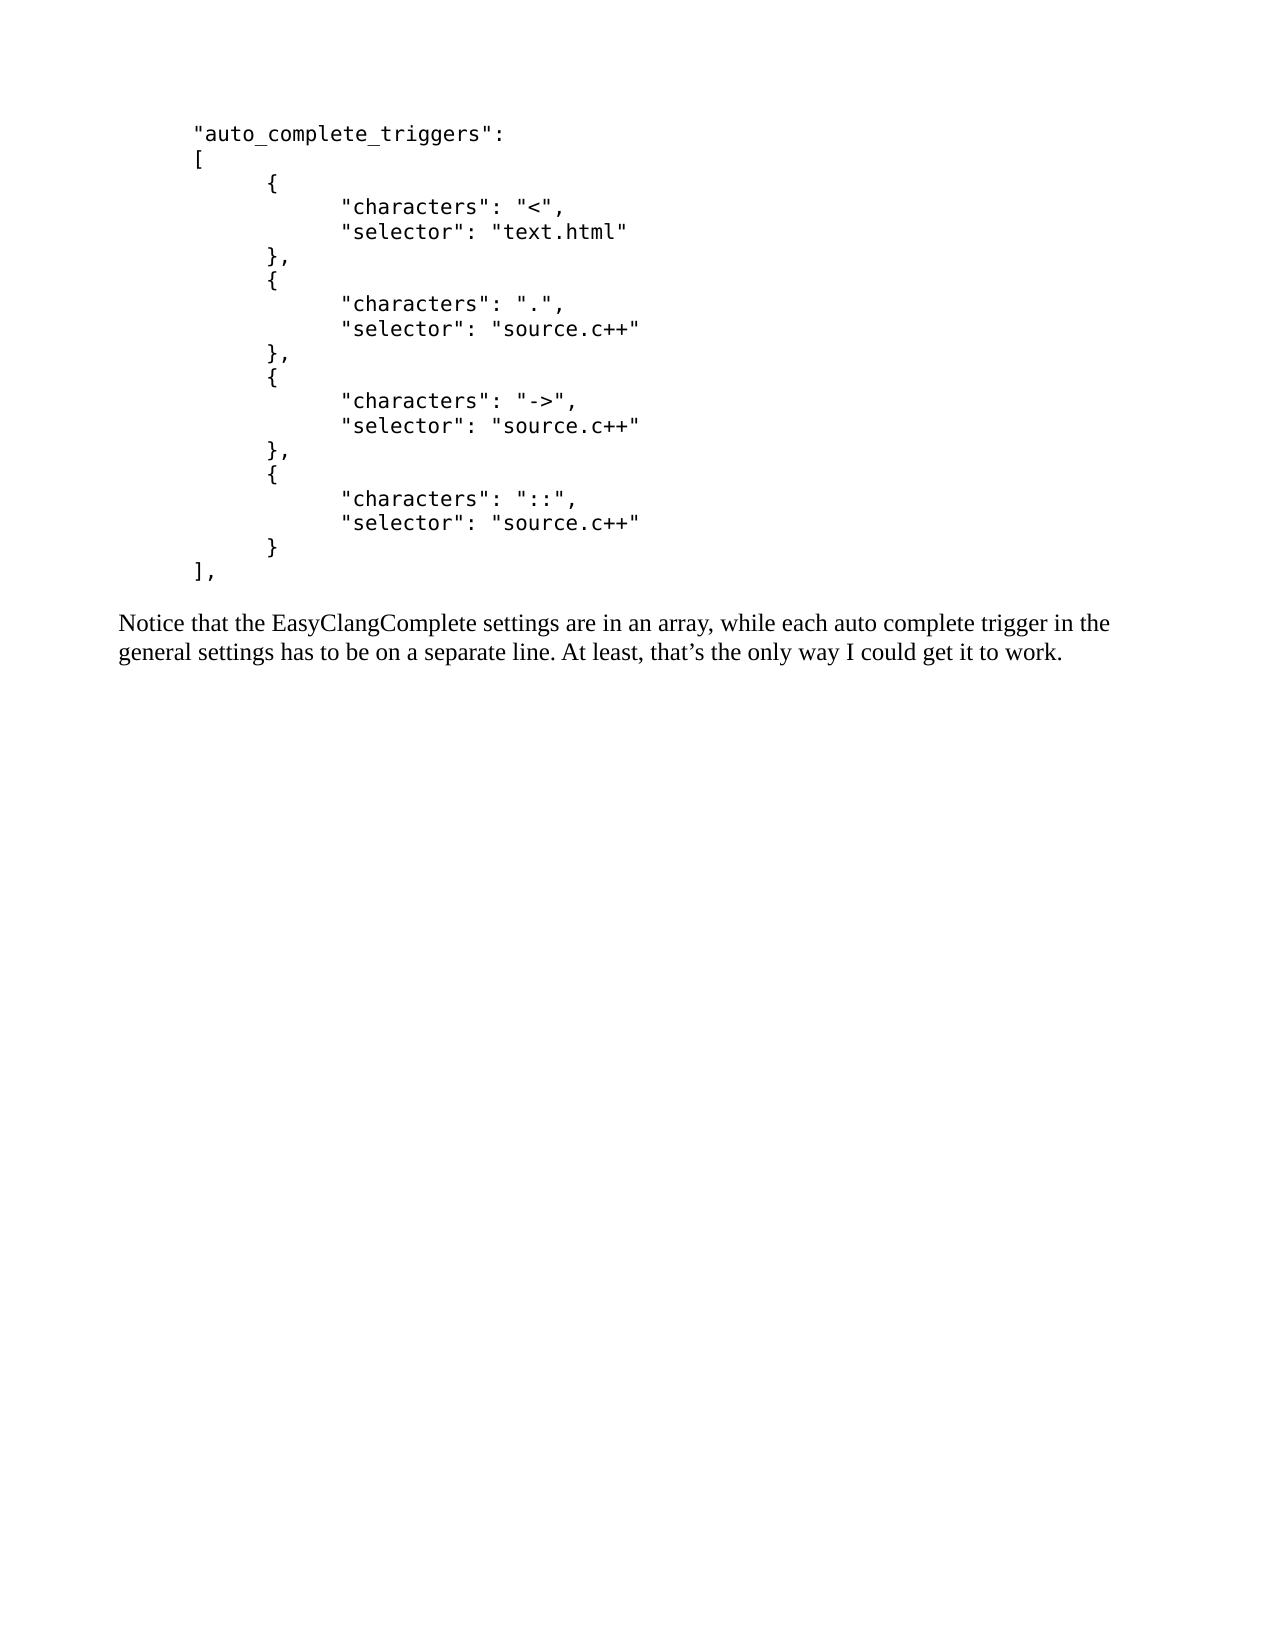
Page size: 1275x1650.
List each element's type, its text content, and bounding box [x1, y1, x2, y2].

text }, [118, 341, 1157, 365]
text "selector": "source.c++" [118, 414, 1157, 438]
text "characters": "<", [118, 195, 1157, 220]
text "characters": ".", [118, 292, 1157, 317]
text "characters": "::", [118, 487, 1157, 511]
text "selector": "text.html" [118, 220, 1157, 244]
text { [118, 268, 1157, 292]
text "selector": "source.c++" [118, 317, 1157, 341]
text } [118, 535, 1157, 559]
text }, [118, 438, 1157, 462]
text { [118, 365, 1157, 389]
text { [118, 171, 1157, 195]
text "characters": "->", [118, 389, 1157, 414]
text ], [118, 559, 1157, 584]
text }, [118, 244, 1157, 268]
text "auto_complete_triggers": [118, 118, 1157, 147]
text { [118, 462, 1157, 487]
text "selector": "source.c++" [118, 511, 1157, 535]
text [ [118, 147, 1157, 171]
text Notice that the EasyClangComplete settings are in an array, while each auto complete trigger in the general settings has to be on a separate line. At least, that’s the only way I could get it to work. [118, 608, 1157, 666]
